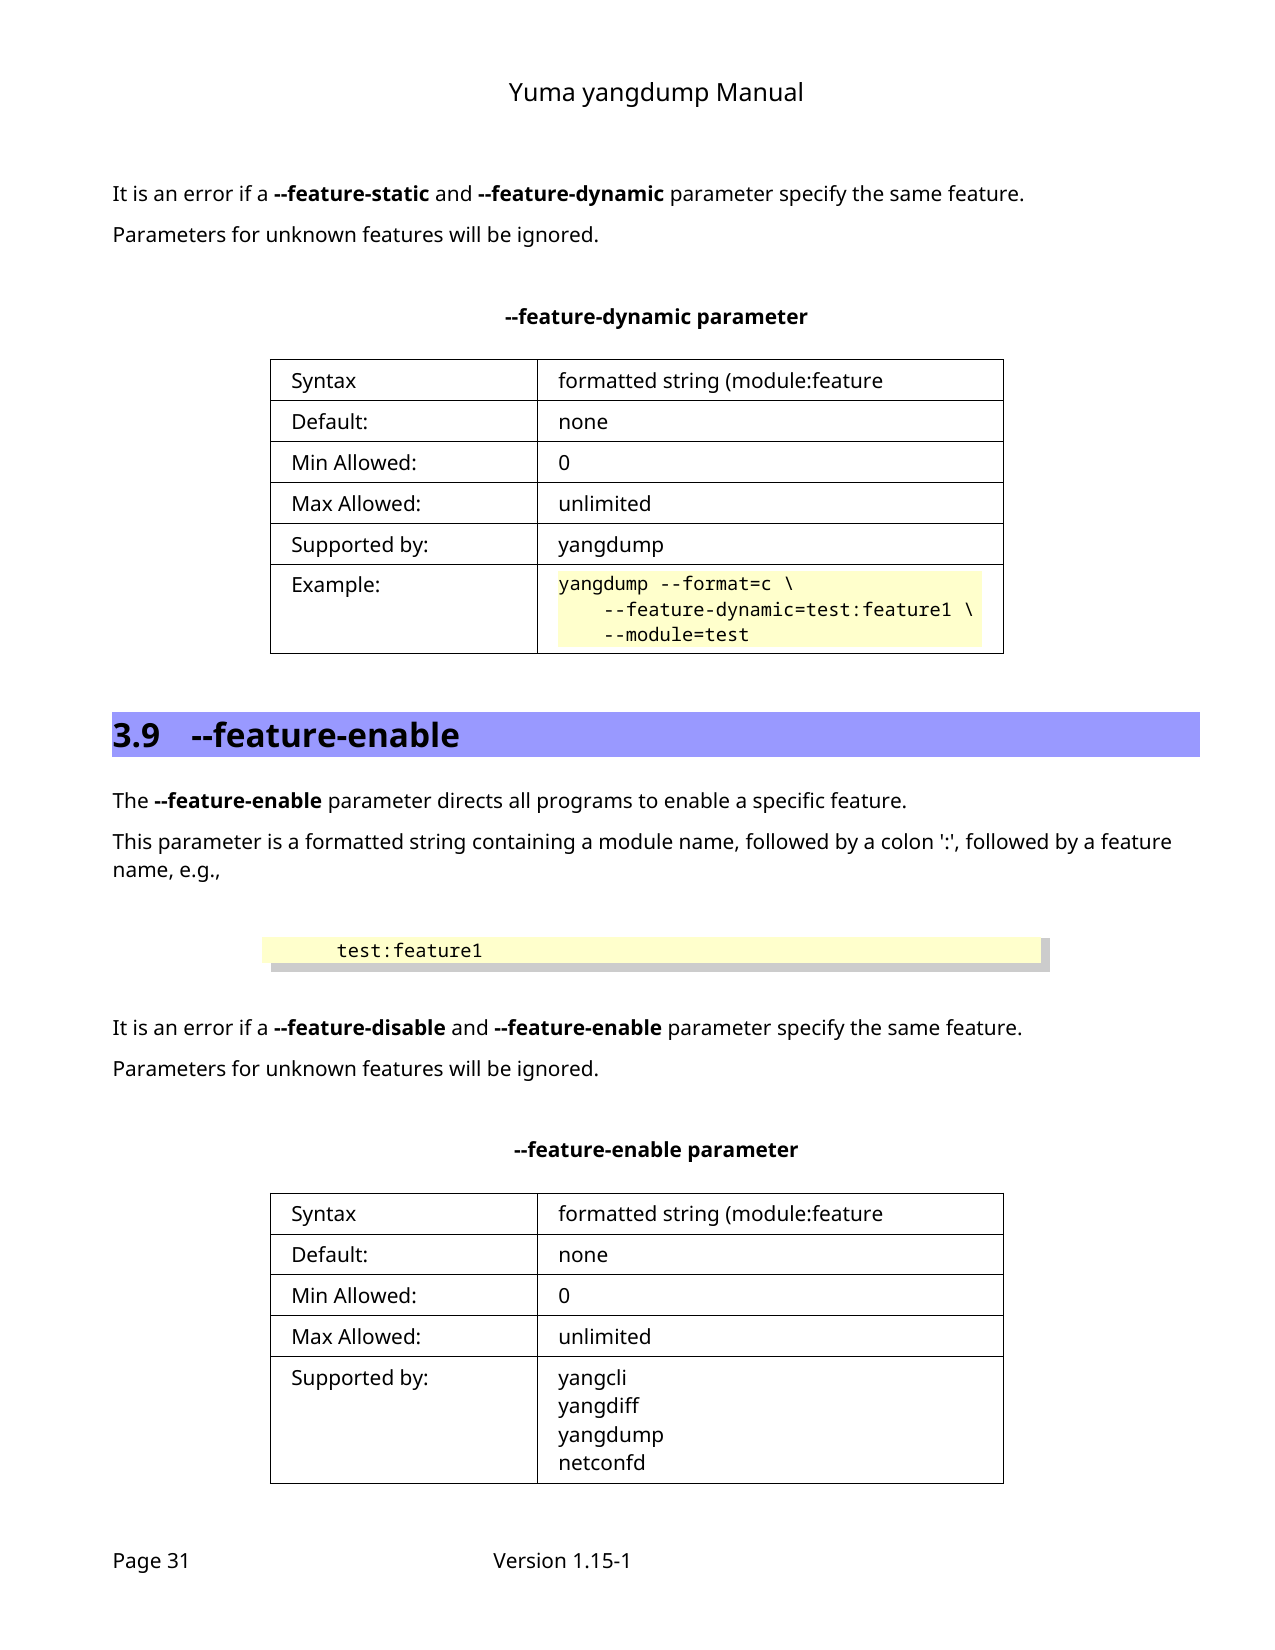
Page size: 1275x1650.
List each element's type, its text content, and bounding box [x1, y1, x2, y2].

text test:feature1 [262, 937, 1041, 963]
subtitle --feature-dynamic parameter [127, 302, 1185, 331]
table_header formatted string (module:feature [538, 360, 1003, 400]
text It is an error if a --feature-static and --feature-dynamic parameter specify the same feature. [112, 179, 1200, 208]
table_cell yangdump [538, 524, 1003, 564]
table_header Syntax [271, 1194, 537, 1233]
subtitle --feature-enable parameter [127, 1136, 1185, 1164]
table_cell 0 [538, 1275, 1003, 1315]
table_cell Default: [271, 401, 537, 441]
table_cell Example: [271, 565, 537, 653]
text The --feature-enable parameter directs all programs to enable a specific feature. [112, 786, 1200, 814]
table_cell none [538, 1235, 1003, 1274]
table_cell Min Allowed: [271, 1275, 537, 1315]
text This parameter is a formatted string containing a module name, followed by a colon ':', followed by a feature name, e.g., [112, 827, 1200, 884]
table_cell yangcli yangdiff yangdump netconfd [538, 1357, 1003, 1482]
text Parameters for unknown features will be ignored. [112, 1054, 1200, 1082]
table_header Syntax [271, 360, 537, 400]
table_cell none [538, 401, 1003, 441]
table_cell Supported by: [271, 524, 537, 564]
text It is an error if a --feature-disable and --feature-enable parameter specify the same feature. [112, 1013, 1200, 1041]
table_cell 0 [538, 442, 1003, 482]
text Parameters for unknown features will be ignored. [112, 220, 1200, 249]
table_cell unlimited [538, 483, 1003, 523]
table_cell Supported by: [271, 1357, 537, 1482]
table_cell unlimited [538, 1316, 1003, 1356]
table_cell yangdump --format=c \ --feature-dynamic=test:feature1 \ --module=test [538, 565, 1003, 653]
table_cell Min Allowed: [271, 442, 537, 482]
table_cell Max Allowed: [271, 483, 537, 523]
subtitle --feature-enable [112, 712, 1200, 757]
table_cell Default: [271, 1235, 537, 1274]
table_cell Max Allowed: [271, 1316, 537, 1356]
table_header formatted string (module:feature [538, 1194, 1003, 1233]
